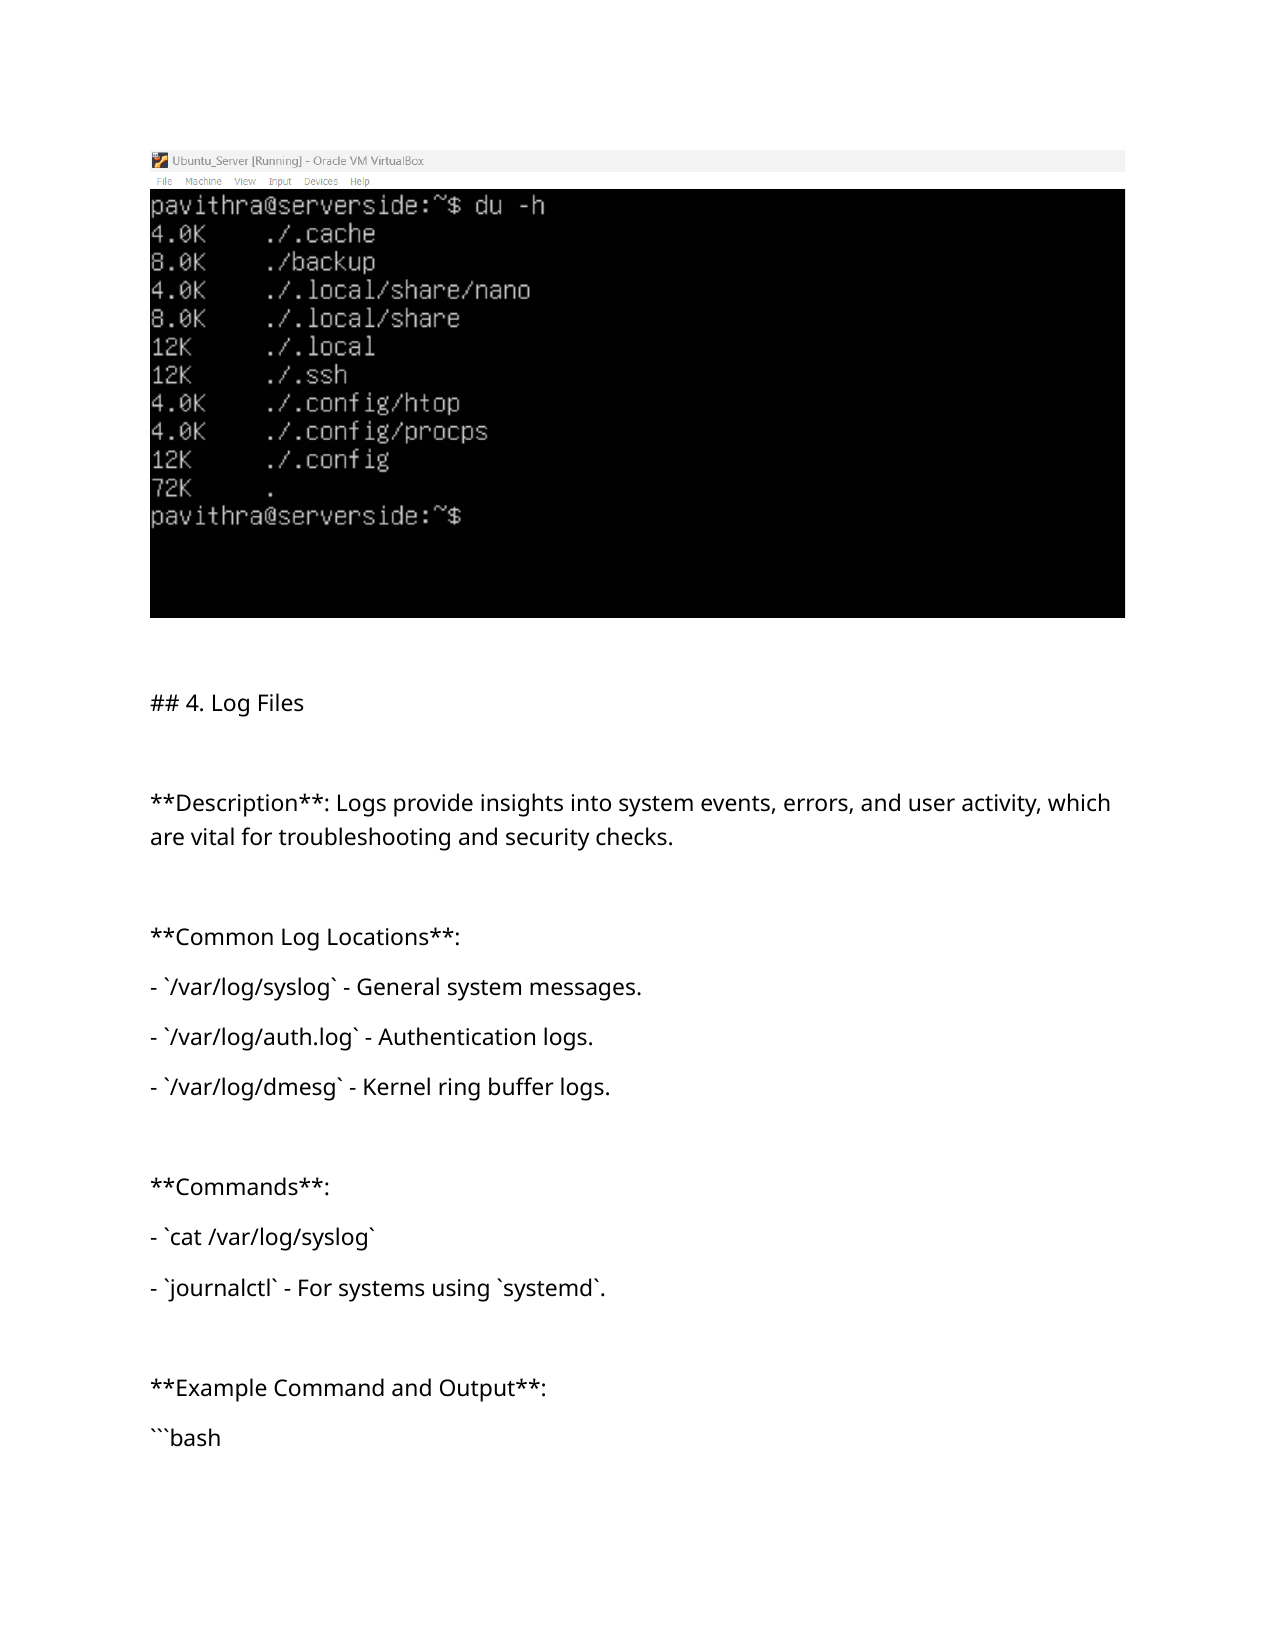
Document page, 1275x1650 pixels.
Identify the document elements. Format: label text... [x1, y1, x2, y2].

text **Example Command and Output**: [150, 1372, 1125, 1403]
text - `cat /var/log/syslog` [150, 1221, 1125, 1253]
text - `/var/log/dmesg` - Kernel ring buffer logs. [150, 1071, 1125, 1102]
text ## 4. Log Files [150, 687, 1125, 718]
text ```bash [150, 1422, 1125, 1453]
text **Commands**: [150, 1171, 1125, 1202]
text - `/var/log/auth.log` - Authentication logs. [150, 1021, 1125, 1052]
text **Description**: Logs provide insights into system events, errors, and user activity, which are vital for troubleshooting and security checks. [150, 787, 1125, 852]
text - `journalctl` - For systems using `systemd`. [150, 1271, 1125, 1303]
text - `/var/log/syslog` - General system messages. [150, 971, 1125, 1002]
text **Common Log Locations**: [150, 921, 1125, 952]
